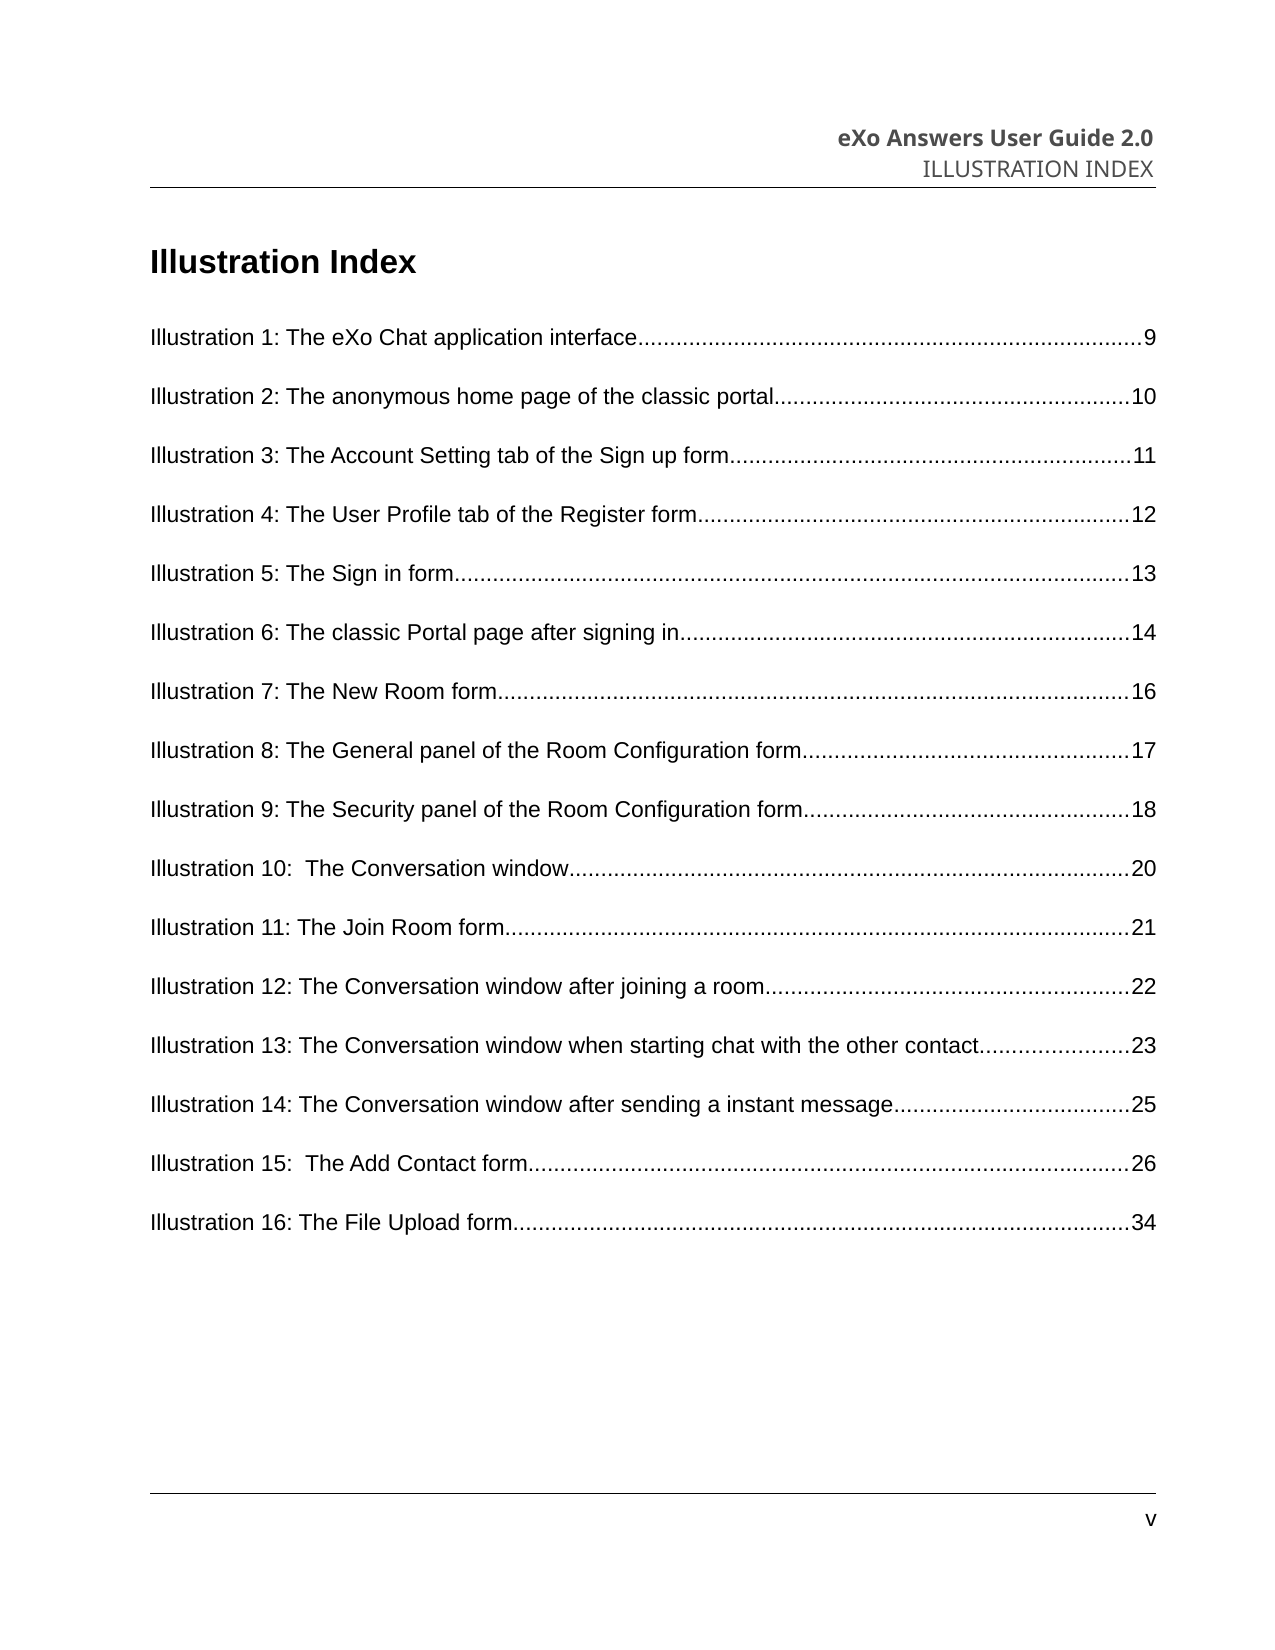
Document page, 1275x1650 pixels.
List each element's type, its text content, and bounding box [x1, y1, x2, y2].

text Illustration 6: The classic Portal page after signing in 14 [150, 619, 1156, 645]
text Illustration 14: The Conversation window after sending a instant message 25 [150, 1091, 1156, 1117]
text Illustration 3: The Account Setting tab of the Sign up form 11 [150, 442, 1156, 468]
text Illustration 12: The Conversation window after joining a room 22 [150, 973, 1156, 999]
text Illustration 13: The Conversation window when starting chat with the other contact 23 [150, 1032, 1156, 1058]
text Illustration 7: The New Room form 16 [150, 678, 1156, 704]
text Illustration 10: The Conversation window 20 [150, 855, 1156, 881]
text Illustration 4: The User Profile tab of the Register form 12 [150, 501, 1156, 527]
subtitle Illustration Index [150, 242, 1156, 281]
text Illustration 8: The General panel of the Room Configuration form 17 [150, 737, 1156, 763]
text Illustration 16: The File Upload form 34 [150, 1209, 1156, 1235]
text Illustration 11: The Join Room form 21 [150, 914, 1156, 940]
text Illustration 2: The anonymous home page of the classic portal 10 [150, 383, 1156, 409]
text Illustration 1: The eXo Chat application interface 9 [150, 324, 1156, 351]
text Illustration 9: The Security panel of the Room Configuration form 18 [150, 796, 1156, 822]
text Illustration 15: The Add Contact form 26 [150, 1150, 1156, 1176]
text Illustration 5: The Sign in form 13 [150, 560, 1156, 586]
